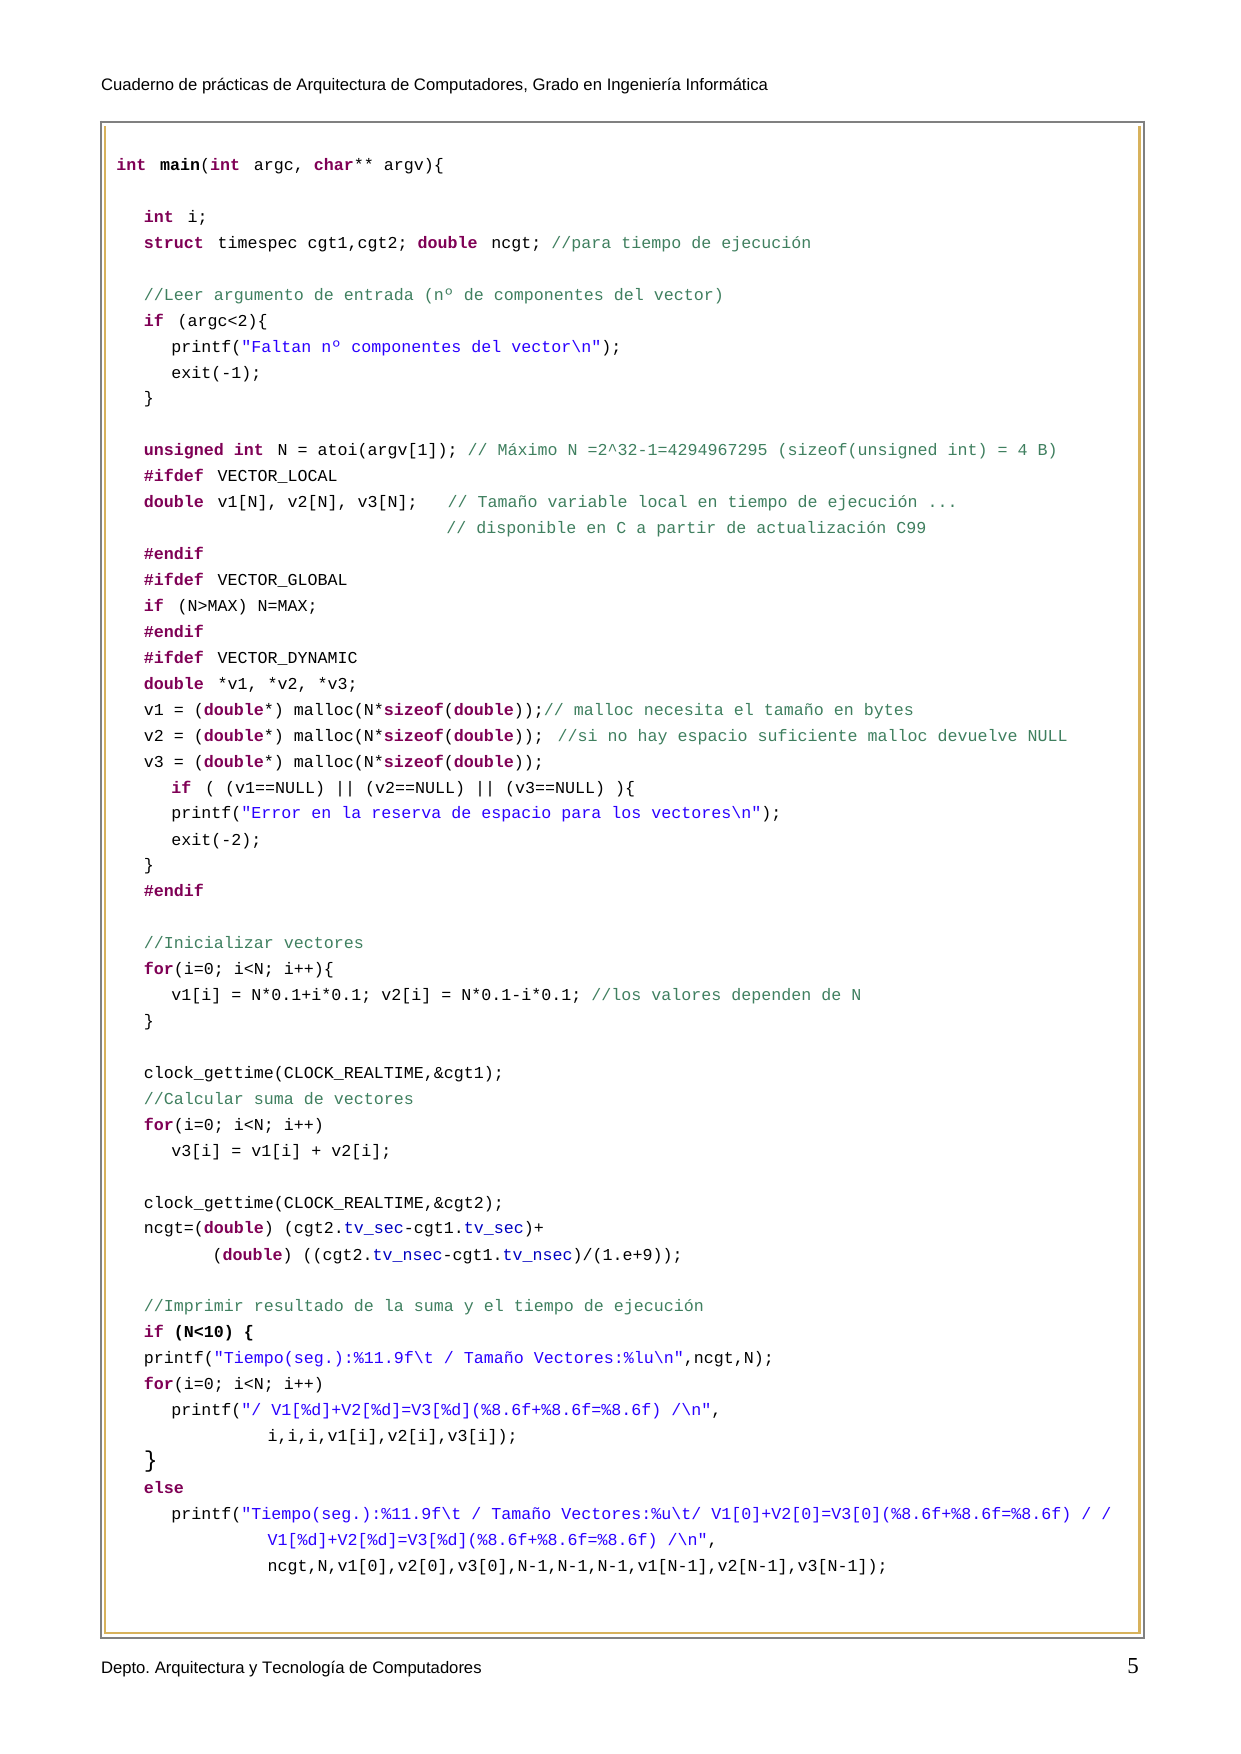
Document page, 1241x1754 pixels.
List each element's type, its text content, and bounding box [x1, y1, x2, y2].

table_cell int main(int argc, char** argv){ int i; struct timespec cgt1,cgt2; double ncgt; //para tiempo de ejecución //Leer argumento de entrada (nº de componentes del vector) if (argc<2){ printf("Faltan nº componentes del vector\n"); exit(-1); } unsigned int N = atoi(argv[1]); // Máximo N =2^32-1=4294967295 (sizeof(unsigned int) = 4 B) #ifdef VECTOR_LOCAL double v1[N], v2[N], v3[N]; // Tamaño variable local en tiempo de ejecución ... // disponible en C a partir de actualización C99 #endif #ifdef VECTOR_GLOBAL if (N>MAX) N=MAX; #endif #ifdef VECTOR_DYNAMIC double *v1, *v2, *v3; v1 = (double*) malloc(N*sizeof(double));// malloc necesita el tamaño en bytes v2 = (double*) malloc(N*sizeof(double)); //si no hay espacio suficiente malloc devuelve NULL v3 = (double*) malloc(N*sizeof(double)); if ( (v1==NULL) || (v2==NULL) || (v3==NULL) ){ printf("Error en la reserva de espacio para los vectores\n"); exit(-2); } #endif //Inicializar vectores for(i=0; i<N; i++){ v1[i] = N*0.1+i*0.1; v2[i] = N*0.1-i*0.1; //los valores dependen de N } clock_gettime(CLOCK_REALTIME,&cgt1); //Calcular suma de vectores for(i=0; i<N; i++) v3[i] = v1[i] + v2[i]; clock_gettime(CLOCK_REALTIME,&cgt2); ncgt=(double) (cgt2.tv_sec-cgt1.tv_sec)+ (double) ((cgt2.tv_nsec-cgt1.tv_nsec)/(1.e+9)); //Imprimir resultado de la suma y el tiempo de ejecución if (N<10) { printf("Tiempo(seg.):%11.9f\t / Tamaño Vectores:%lu\n",ncgt,N); for(i=0; i<N; i++) printf("/ V1[%d]+V2[%d]=V3[%d](%8.6f+%8.6f=%8.6f) /\n", i,i,i,v1[i],v2[i],v3[i]); } else printf("Tiempo(seg.):%11.9f\t / Tamaño Vectores:%u\t/ V1[0]+V2[0]=V3[0](%8.6f+%8.6f=%8.6f) / / V1[%d]+V2[%d]=V3[%d](%8.6f+%8.6f=%8.6f) /\n", ncgt,N,v1[0],v2[0],v3[0],N-1,N-1,N-1,v1[N-1],v2[N-1],v3[N-1]); [102, 123, 1143, 1637]
